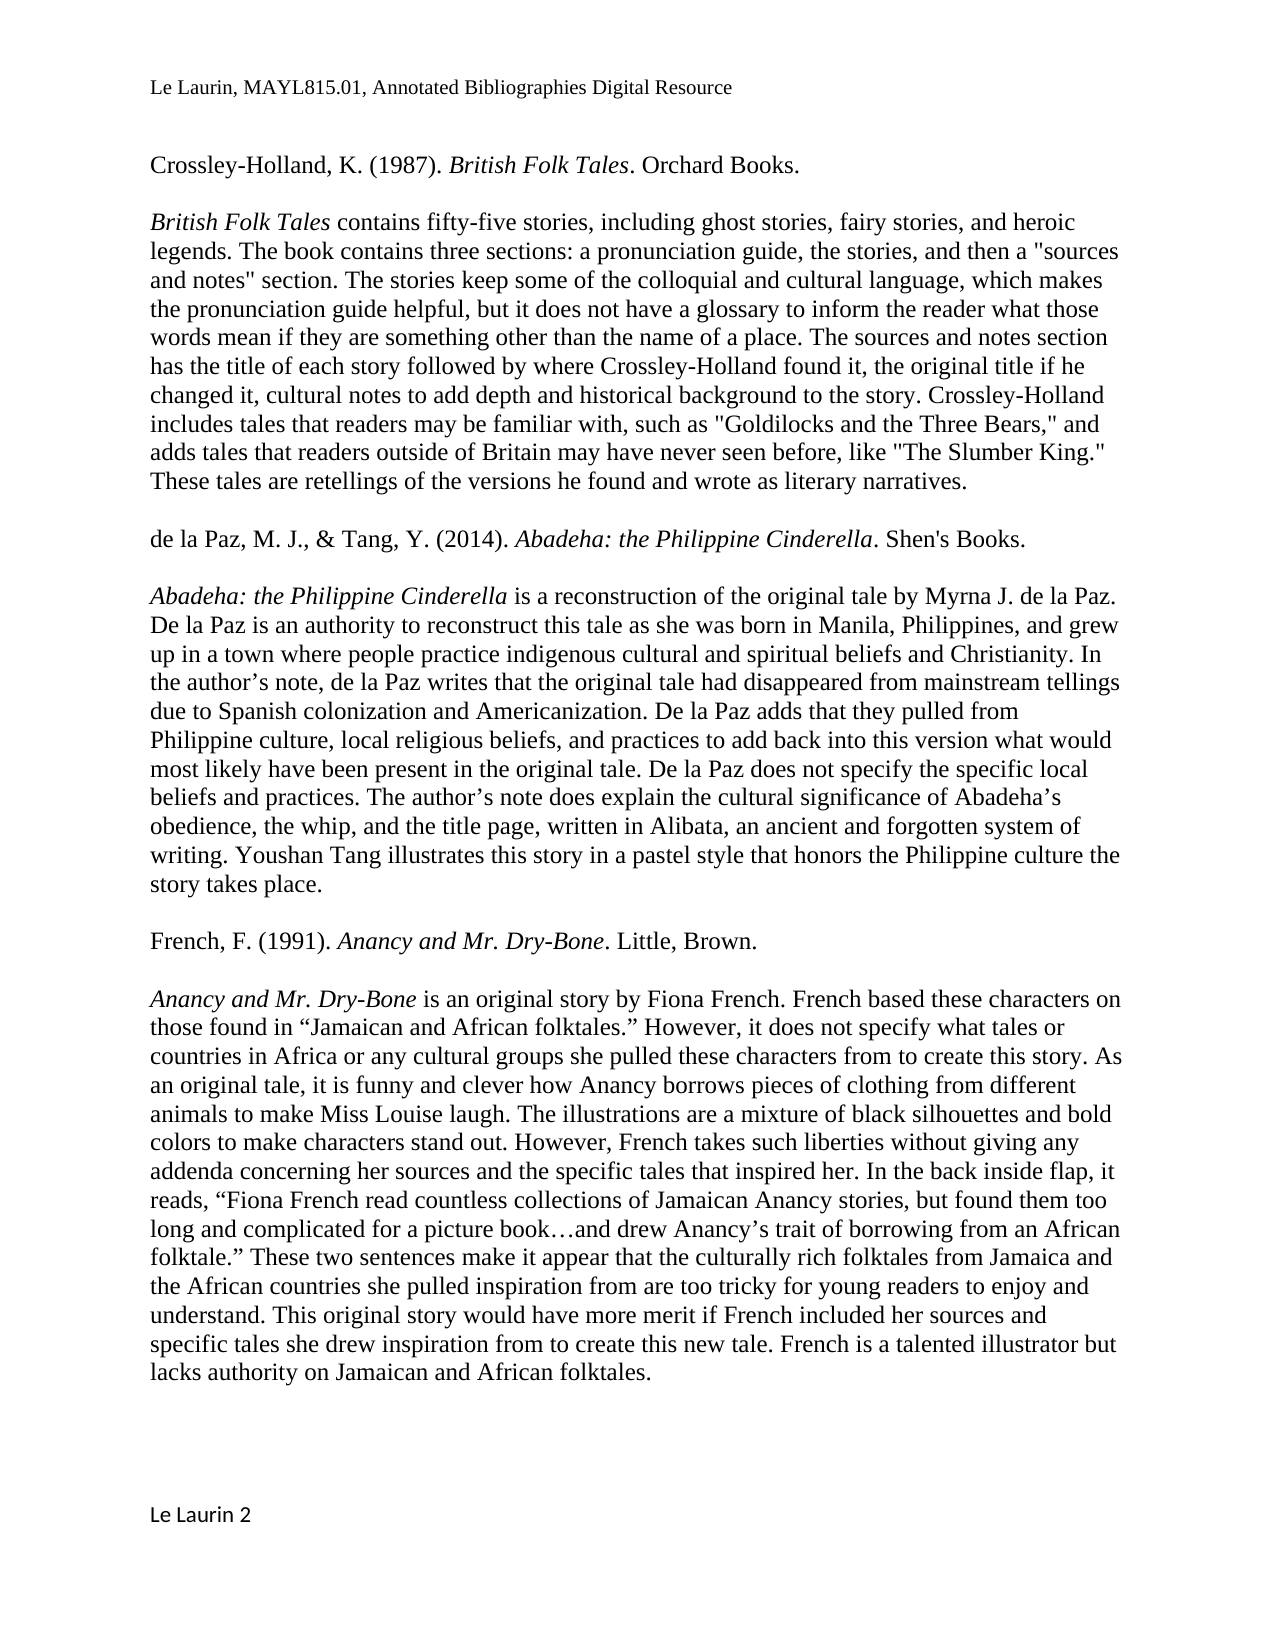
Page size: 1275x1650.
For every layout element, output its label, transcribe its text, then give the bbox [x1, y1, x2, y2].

text British Folk Tales contains fifty-five stories, including ghost stories, fairy stories, and heroic legends. The book contains three sections: a pronunciation guide, the stories, and then a "sources and notes" section. The stories keep some of the colloquial and cultural language, which makes the pronunciation guide helpful, but it does not have a glossary to inform the reader what those words mean if they are something other than the name of a place. The sources and notes section has the title of each story followed by where Crossley-Holland found it, the original title if he changed it, cultural notes to add depth and historical background to the story. Crossley-Holland includes tales that readers may be familiar with, such as "Goldilocks and the Three Bears," and adds tales that readers outside of Britain may have never seen before, like "The Slumber King." These tales are retellings of the versions he found and wrote as literary narratives. [150, 207, 1125, 495]
text de la Paz, M. J., & Tang, Y. (2014). Abadeha: the Philippine Cinderella. Shen's Books. [150, 524, 1125, 552]
text Abadeha: the Philippine Cinderella is a reconstruction of the original tale by Myrna J. de la Paz. De la Paz is an authority to reconstruct this tale as she was born in Manila, Philippines, and grew up in a town where people practice indigenous cultural and spiritual beliefs and Christianity. In the author’s note, de la Paz writes that the original tale had disappeared from mainstream tellings due to Spanish colonization and Americanization. De la Paz adds that they pulled from Philippine culture, local religious beliefs, and practices to add back into this version what would most likely have been present in the original tale. De la Paz does not specify the specific local beliefs and practices. The author’s note does explain the cultural significance of Abadeha’s obedience, the whip, and the title page, written in Alibata, an ancient and forgotten system of writing. Youshan Tang illustrates this story in a pastel style that honors the Philippine culture the story takes place. [150, 581, 1125, 897]
text Anancy and Mr. Dry-Bone is an original story by Fiona French. French based these characters on those found in “Jamaican and African folktales.” However, it does not specify what tales or countries in Africa or any cultural groups she pulled these characters from to create this story. As an original tale, it is funny and clever how Anancy borrows pieces of clothing from different animals to make Miss Louise laugh. The illustrations are a mixture of black silhouettes and bold colors to make characters stand out. However, French takes such liberties without giving any addenda concerning her sources and the specific tales that inspired her. In the back inside flap, it reads, “Fiona French read countless collections of Jamaican Anancy stories, but found them too long and complicated for a picture book…and drew Anancy’s trait of borrowing from an African folktale.” These two sentences make it appear that the culturally rich folktales from Jamaica and the African countries she pulled inspiration from are too tricky for young readers to enjoy and understand. This original story would have more merit if French included her sources and specific tales she drew inspiration from to create this new tale. French is a talented illustrator but lacks authority on Jamaican and African folktales. [150, 984, 1125, 1386]
text French, F. (1991). Anancy and Mr. Dry-Bone. Little, Brown. [150, 926, 1125, 955]
text Crossley-Holland, K. (1987). British Folk Tales. Orchard Books. [150, 150, 1125, 179]
